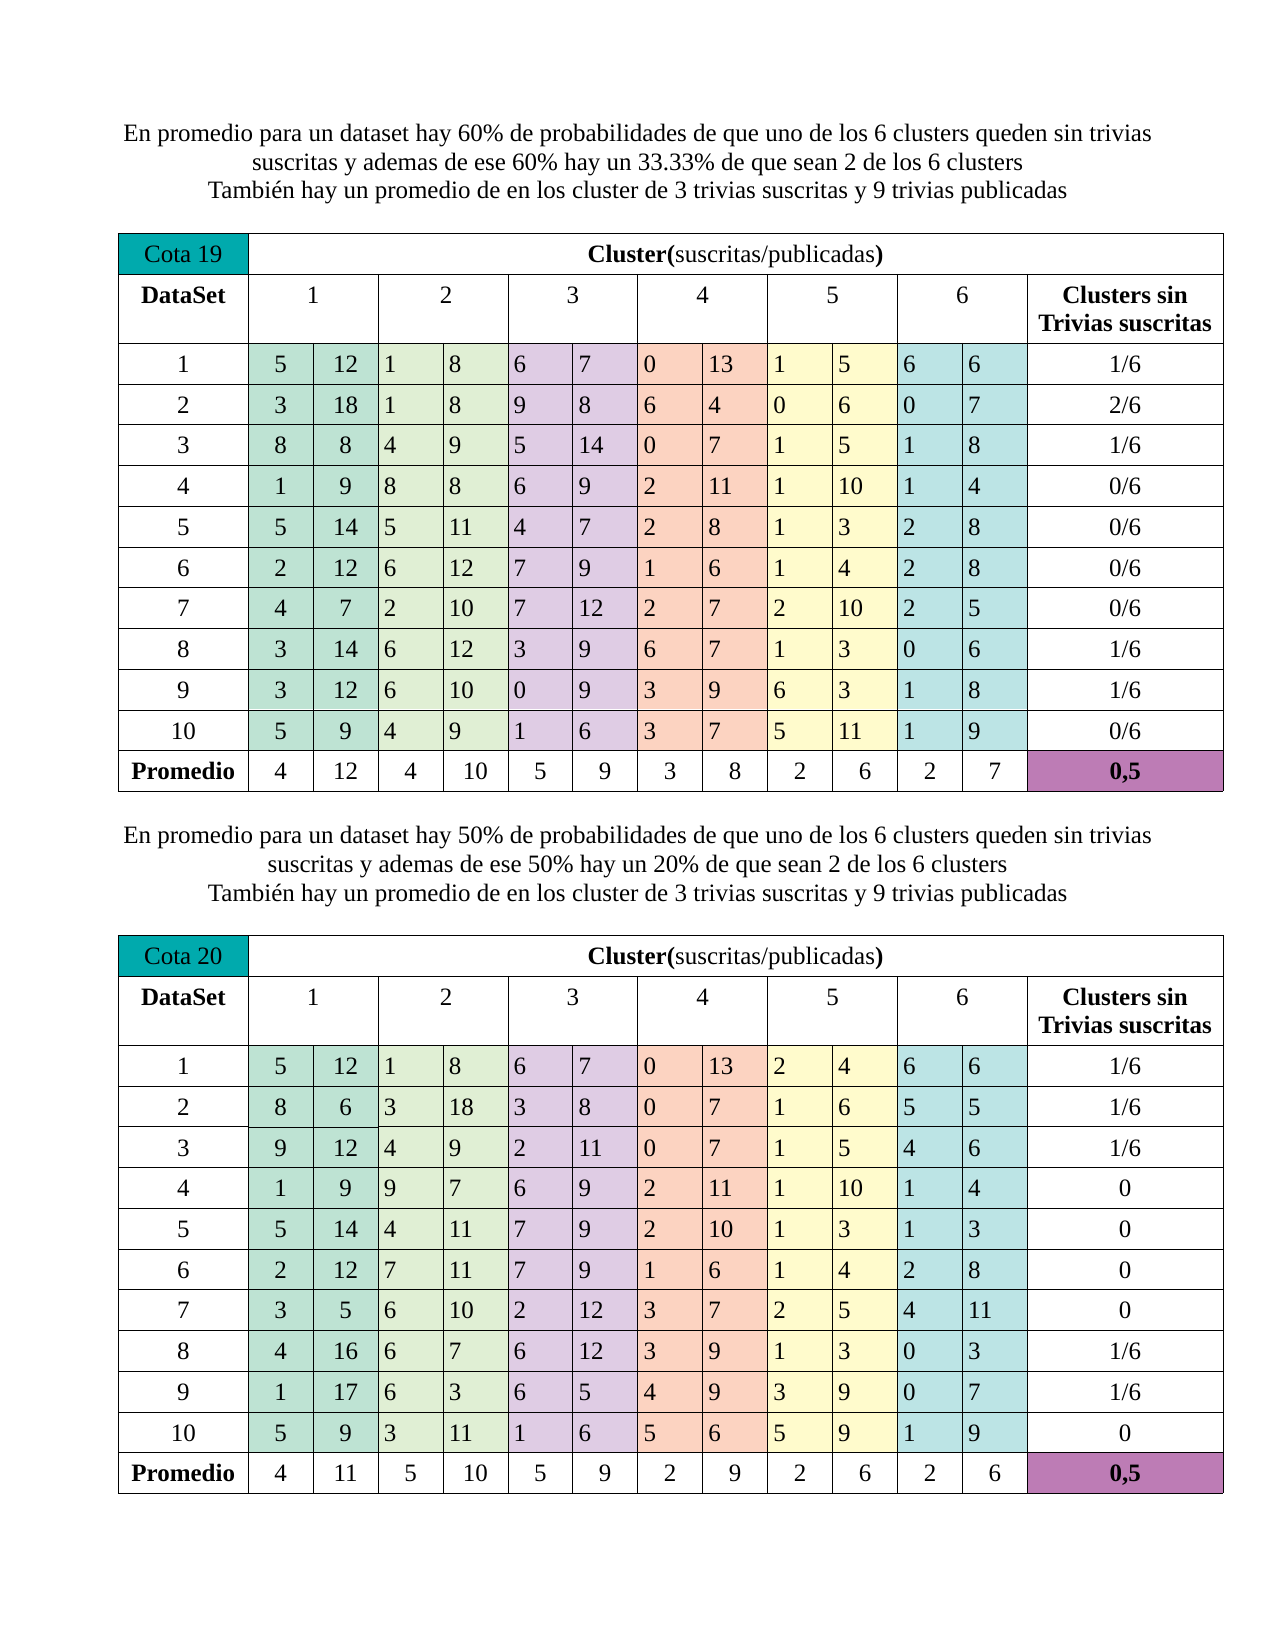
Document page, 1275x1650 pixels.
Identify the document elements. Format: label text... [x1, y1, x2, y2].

table_cell 3 [119, 425, 248, 465]
table_cell 4 [119, 1168, 248, 1208]
table_cell 5 [249, 507, 313, 547]
table_cell 9 [703, 1372, 767, 1412]
table_cell 1 [249, 1372, 313, 1412]
table_cell 12 [314, 1250, 378, 1289]
table_cell 2 [898, 1250, 962, 1289]
table_cell 1 [768, 1331, 832, 1371]
table_cell 12 [314, 1046, 378, 1086]
table_cell 2 [768, 1453, 832, 1493]
table_cell 2 [379, 588, 443, 628]
table_cell 10 [119, 1413, 248, 1452]
table_cell 4 [833, 548, 897, 587]
table_header Cluster(suscritas/publicadas) [249, 234, 1223, 274]
table_cell 0 [898, 385, 962, 424]
table_cell 3 [249, 670, 313, 709]
table_cell 4 [703, 385, 767, 424]
table_cell 7 [703, 711, 767, 750]
table_cell 2 [249, 1250, 313, 1289]
table_cell 3 [638, 751, 702, 791]
table_cell 5 [573, 1372, 637, 1412]
table_cell 0 [509, 670, 572, 709]
table_cell 7 [509, 1250, 572, 1289]
table_cell 12 [314, 670, 378, 709]
table_cell 2 [768, 1046, 832, 1086]
table_cell 6 [703, 548, 767, 587]
table_cell 0 [898, 1331, 962, 1371]
table_cell 0 [638, 1127, 702, 1167]
table_cell 5 [833, 344, 897, 384]
table_cell 1 [898, 1209, 962, 1249]
table_cell 1 [509, 1413, 572, 1452]
table_cell 1/6 [1028, 670, 1223, 709]
table_cell 6 [898, 1046, 962, 1086]
table_cell 1/6 [1028, 1087, 1223, 1126]
table_cell 9 [444, 425, 508, 465]
table_cell 4 [833, 1250, 897, 1289]
table_cell 7 [703, 1290, 767, 1330]
table_cell 6 [898, 977, 1027, 1045]
table_cell 1 [379, 344, 443, 384]
table_cell 1 [509, 711, 572, 750]
table_cell 1/6 [1028, 425, 1223, 465]
text También hay un promedio de en los cluster de 3 trivias suscritas y 9 trivias publicadas [118, 176, 1157, 204]
table_cell 2 [768, 751, 832, 791]
table_cell 3 [638, 1331, 702, 1371]
table_cell 6 [898, 275, 1027, 343]
table_cell 12 [573, 588, 637, 628]
table_cell 9 [314, 1168, 378, 1208]
table_cell 18 [444, 1087, 508, 1126]
table_cell 11 [963, 1290, 1027, 1330]
table_cell 8 [963, 507, 1027, 547]
table_cell 10 [833, 588, 897, 628]
table_cell 5 [249, 711, 313, 750]
table_cell 4 [249, 1331, 313, 1371]
table_cell 6 [379, 1372, 443, 1412]
table_cell 11 [444, 1250, 508, 1289]
table_cell 9 [314, 711, 378, 750]
table_cell 5 [963, 1087, 1027, 1126]
table_cell 8 [249, 1087, 313, 1126]
table_cell 8 [444, 344, 508, 384]
text En promedio para un dataset hay 60% de probabilidades de que uno de los 6 clusters queden sin trivias suscritas y ademas de ese 60% hay un 33.33% de que sean 2 de los 6 clusters [118, 118, 1157, 176]
table_cell Clusters sin Trivias suscritas [1028, 977, 1223, 1045]
table_cell 8 [573, 1087, 637, 1126]
table_cell 8 [444, 385, 508, 424]
table_cell 0 [638, 1046, 702, 1086]
table_cell 4 [249, 588, 313, 628]
table_cell 6 [638, 629, 702, 669]
table_cell 1/6 [1028, 1046, 1223, 1086]
table_cell 5 [833, 425, 897, 465]
table_cell 8 [963, 425, 1027, 465]
table_cell 0/6 [1028, 588, 1223, 628]
table_cell 11 [444, 1209, 508, 1249]
table_cell 1 [898, 1168, 962, 1208]
table_cell 0/6 [1028, 507, 1223, 547]
table_cell 1 [249, 275, 378, 343]
table_cell 5 [963, 588, 1027, 628]
table_cell 10 [444, 751, 508, 791]
text En promedio para un dataset hay 50% de probabilidades de que uno de los 6 clusters queden sin trivias suscritas y ademas de ese 50% hay un 20% de que sean 2 de los 6 clusters [118, 820, 1157, 878]
table_cell 9 [573, 629, 637, 669]
table_cell 9 [703, 1331, 767, 1371]
table_cell 6 [509, 1372, 572, 1412]
table_cell 11 [314, 1453, 378, 1493]
table_cell 7 [703, 1087, 767, 1126]
table_cell 6 [833, 1453, 897, 1493]
table_cell 12 [314, 751, 378, 791]
table_cell 9 [573, 1250, 637, 1289]
table_cell 9 [314, 466, 378, 506]
table_cell 4 [963, 1168, 1027, 1208]
table_header Cota 19 [119, 234, 248, 274]
table_cell 0 [1028, 1168, 1223, 1208]
table_cell 0 [1028, 1250, 1223, 1289]
table_cell 0 [1028, 1209, 1223, 1249]
table_cell 10 [444, 670, 508, 709]
table_cell 2 [638, 466, 702, 506]
table_cell 0 [768, 385, 832, 424]
table_cell 9 [119, 670, 248, 709]
table_cell 6 [833, 751, 897, 791]
table_cell 7 [573, 507, 637, 547]
table_cell 2 [509, 1290, 572, 1330]
table_cell 3 [963, 1331, 1027, 1371]
table_cell 1/6 [1028, 1372, 1223, 1412]
table_cell 5 [768, 1413, 832, 1452]
table_cell 6 [379, 548, 443, 587]
table_cell 11 [703, 466, 767, 506]
table_cell 9 [573, 670, 637, 709]
table_cell 1 [768, 425, 832, 465]
table_cell 4 [638, 275, 767, 343]
table_cell 7 [703, 1127, 767, 1167]
table_cell 9 [573, 1209, 637, 1249]
table_cell 12 [444, 629, 508, 669]
table_cell 6 [638, 385, 702, 424]
table_cell 6 [768, 670, 832, 709]
table_cell 0/6 [1028, 466, 1223, 506]
table_cell 13 [703, 344, 767, 384]
table_cell 1 [898, 1413, 962, 1452]
table_cell 1 [768, 466, 832, 506]
table_cell 8 [703, 751, 767, 791]
table_cell 8 [379, 466, 443, 506]
table_cell 3 [249, 629, 313, 669]
table_cell 8 [573, 385, 637, 424]
table_cell 7 [573, 344, 637, 384]
table_cell 6 [379, 670, 443, 709]
table_cell 8 [314, 425, 378, 465]
table_cell 5 [379, 1453, 443, 1493]
table_cell 8 [963, 670, 1027, 709]
table_cell 2 [379, 275, 508, 343]
table_cell 0 [1028, 1413, 1223, 1452]
table_cell 9 [314, 1413, 378, 1452]
table_cell 9 [119, 1372, 248, 1412]
table_cell 12 [444, 548, 508, 587]
table_cell 18 [314, 385, 378, 424]
table_cell 7 [573, 1046, 637, 1086]
table_cell 4 [638, 977, 767, 1045]
table_cell 1 [768, 344, 832, 384]
table_cell 2/6 [1028, 385, 1223, 424]
table_cell 2 [898, 751, 962, 791]
table_cell 3 [638, 1290, 702, 1330]
table_cell 6 [963, 1127, 1027, 1167]
table_cell 4 [379, 1209, 443, 1249]
table_cell 5 [249, 1046, 313, 1086]
table_cell 2 [379, 977, 508, 1045]
table_cell 2 [119, 1087, 248, 1126]
table_cell 10 [444, 1290, 508, 1330]
table_cell 3 [833, 507, 897, 547]
table_cell 2 [898, 507, 962, 547]
table_cell 6 [509, 344, 572, 384]
table_cell 6 [963, 629, 1027, 669]
table_cell 5 [638, 1413, 702, 1452]
table_cell 5 [249, 1413, 313, 1452]
table_cell 4 [898, 1127, 962, 1167]
table_cell 1 [638, 548, 702, 587]
table_cell 1 [768, 1127, 832, 1167]
table_cell 7 [703, 629, 767, 669]
table_cell 7 [119, 588, 248, 628]
table_cell 3 [509, 977, 637, 1045]
table_cell 2 [638, 507, 702, 547]
table_cell 5 [509, 425, 572, 465]
table_cell 8 [703, 507, 767, 547]
table_cell 1 [768, 1087, 832, 1126]
table_cell 6 [833, 385, 897, 424]
table_cell 2 [509, 1127, 572, 1167]
table_cell 0 [898, 1372, 962, 1412]
table_cell 7 [963, 1372, 1027, 1412]
table_cell 6 [963, 1453, 1027, 1493]
table_cell 0,5 [1028, 751, 1223, 791]
table_cell 4 [898, 1290, 962, 1330]
table_cell 12 [314, 344, 378, 384]
table_cell 10 [833, 466, 897, 506]
table_cell 2 [249, 548, 313, 587]
table_cell 0/6 [1028, 548, 1223, 587]
table_cell 6 [963, 344, 1027, 384]
table_cell 12 [573, 1290, 637, 1330]
table_cell 7 [444, 1168, 508, 1208]
table_cell 1 [898, 670, 962, 709]
table_cell 13 [703, 1046, 767, 1086]
table_cell 9 [509, 385, 572, 424]
table_cell 2 [898, 548, 962, 587]
table_cell 7 [703, 425, 767, 465]
table_cell 7 [963, 385, 1027, 424]
table_cell 3 [509, 1087, 572, 1126]
table_cell 5 [379, 507, 443, 547]
table_cell 2 [638, 1209, 702, 1249]
table_cell 5 [768, 711, 832, 750]
table_cell 3 [444, 1372, 508, 1412]
table_cell 1 [768, 1168, 832, 1208]
table_cell 8 [249, 425, 313, 465]
table_cell 1 [379, 1046, 443, 1086]
table_cell 7 [703, 588, 767, 628]
table_cell 11 [444, 507, 508, 547]
table_cell 9 [573, 1453, 637, 1493]
table_cell 3 [249, 1290, 313, 1330]
table_cell 9 [573, 1168, 637, 1208]
table_cell 9 [833, 1372, 897, 1412]
table_cell Promedio [119, 751, 248, 791]
table_cell 4 [379, 425, 443, 465]
table_cell 2 [638, 1168, 702, 1208]
table_cell 9 [833, 1413, 897, 1452]
table_cell 6 [119, 1250, 248, 1289]
table_cell 2 [898, 1453, 962, 1493]
table_cell 1 [119, 344, 248, 384]
table_cell 12 [314, 548, 378, 587]
table_cell 3 [249, 385, 313, 424]
table_cell 1 [249, 977, 378, 1045]
table_cell 5 [119, 507, 248, 547]
table_cell 1 [119, 1046, 248, 1086]
text También hay un promedio de en los cluster de 3 trivias suscritas y 9 trivias publicadas [118, 878, 1157, 906]
table_cell 0 [1028, 1290, 1223, 1330]
table_cell 8 [444, 1046, 508, 1086]
table_cell 1 [768, 548, 832, 587]
table_cell 9 [444, 1127, 508, 1167]
table_cell 12 [314, 1128, 378, 1167]
table_cell 5 [509, 751, 572, 791]
table_cell 4 [963, 466, 1027, 506]
table_cell 3 [833, 1209, 897, 1249]
table_cell 1 [898, 466, 962, 506]
table_cell 3 [833, 670, 897, 709]
table_cell 6 [963, 1046, 1027, 1086]
table_cell 5 [509, 1453, 572, 1493]
table_cell Promedio [119, 1453, 248, 1493]
table_cell 5 [768, 977, 897, 1045]
table_cell 1 [768, 507, 832, 547]
table_cell 1 [379, 385, 443, 424]
table_cell 9 [703, 670, 767, 709]
table_cell 9 [573, 466, 637, 506]
table_cell 4 [379, 711, 443, 750]
table_cell 4 [119, 466, 248, 506]
table_cell 0 [638, 344, 702, 384]
table_cell 2 [638, 1453, 702, 1493]
table_cell 5 [119, 1209, 248, 1249]
table_cell 14 [314, 629, 378, 669]
table_cell 5 [249, 344, 313, 384]
table_cell 1 [898, 425, 962, 465]
table_cell 11 [444, 1413, 508, 1452]
table_cell 2 [898, 588, 962, 628]
table_cell 5 [249, 1209, 313, 1249]
table_cell 10 [833, 1168, 897, 1208]
table_cell 0,5 [1028, 1453, 1223, 1493]
table_cell 4 [833, 1046, 897, 1086]
table_cell 9 [379, 1168, 443, 1208]
table_cell 6 [509, 1168, 572, 1208]
table_header Cluster(suscritas/publicadas) [249, 936, 1223, 976]
table_cell 5 [898, 1087, 962, 1126]
table_cell 9 [444, 711, 508, 750]
table_cell 3 [509, 629, 572, 669]
table_cell 6 [898, 344, 962, 384]
table_cell 4 [249, 751, 313, 791]
table_cell 10 [444, 588, 508, 628]
table_cell 8 [119, 1331, 248, 1371]
table_cell 14 [314, 1209, 378, 1249]
table_cell 10 [444, 1453, 508, 1493]
table_cell 3 [963, 1209, 1027, 1249]
table_cell 4 [379, 751, 443, 791]
table_cell 4 [379, 1127, 443, 1167]
table_cell 10 [703, 1209, 767, 1249]
table_cell 7 [509, 1209, 572, 1249]
table_cell 9 [963, 1413, 1027, 1452]
table_cell 5 [833, 1127, 897, 1167]
table_cell 6 [833, 1087, 897, 1126]
table_cell 1/6 [1028, 344, 1223, 384]
table_cell 4 [249, 1453, 313, 1493]
table_cell 8 [119, 629, 248, 669]
table_cell 4 [638, 1372, 702, 1412]
table_cell 7 [379, 1250, 443, 1289]
table_cell 6 [379, 1290, 443, 1330]
table_cell 3 [379, 1413, 443, 1452]
table_cell 3 [833, 1331, 897, 1371]
table_cell 8 [963, 548, 1027, 587]
table_cell 9 [963, 711, 1027, 750]
table_cell 10 [119, 711, 248, 750]
table_cell 3 [379, 1087, 443, 1126]
table_cell 2 [768, 588, 832, 628]
table_cell DataSet [119, 977, 248, 1045]
table_cell 7 [963, 751, 1027, 791]
table_cell 7 [314, 588, 378, 628]
table_cell 5 [314, 1290, 378, 1330]
table_cell 7 [119, 1290, 248, 1330]
table_cell 16 [314, 1331, 378, 1371]
table_cell 1 [768, 1209, 832, 1249]
table_cell DataSet [119, 275, 248, 343]
table_cell 1/6 [1028, 1331, 1223, 1371]
table_cell 6 [119, 548, 248, 587]
table_cell 0/6 [1028, 711, 1223, 750]
table_cell 0 [898, 629, 962, 669]
table_cell 5 [768, 275, 897, 343]
table_cell 6 [573, 1413, 637, 1452]
table_cell 6 [509, 1046, 572, 1086]
table_cell 12 [573, 1331, 637, 1371]
table_cell 6 [509, 1331, 572, 1371]
table_cell 6 [379, 629, 443, 669]
table_cell 17 [314, 1372, 378, 1412]
table_cell 1 [768, 1250, 832, 1289]
table_cell 4 [509, 507, 572, 547]
table_cell 1/6 [1028, 629, 1223, 669]
table_cell 11 [573, 1127, 637, 1167]
table_cell 6 [703, 1413, 767, 1452]
table_cell 9 [573, 548, 637, 587]
table_cell 9 [249, 1128, 313, 1167]
table_cell 2 [768, 1290, 832, 1330]
table_cell 1 [249, 466, 313, 506]
table_cell 1/6 [1028, 1127, 1223, 1167]
table_cell 9 [573, 751, 637, 791]
table_cell 1 [249, 1168, 313, 1208]
table_cell 11 [833, 711, 897, 750]
table_cell 3 [119, 1127, 248, 1167]
table_cell 1 [638, 1250, 702, 1289]
table_cell 11 [703, 1168, 767, 1208]
table_cell 6 [509, 466, 572, 506]
table_cell 6 [379, 1331, 443, 1371]
table_cell 1 [898, 711, 962, 750]
table_cell 3 [638, 670, 702, 709]
table_cell 7 [509, 588, 572, 628]
table_cell 3 [638, 711, 702, 750]
table_cell 6 [573, 711, 637, 750]
table_cell 7 [509, 548, 572, 587]
table_cell 0 [638, 425, 702, 465]
table_cell 6 [703, 1250, 767, 1289]
table_cell 8 [963, 1250, 1027, 1289]
table_cell 6 [314, 1087, 378, 1126]
table_cell 3 [509, 275, 637, 343]
table_cell 2 [119, 385, 248, 424]
table_cell 2 [638, 588, 702, 628]
table_cell 1 [768, 629, 832, 669]
table_cell 0 [638, 1087, 702, 1126]
table_cell 5 [833, 1290, 897, 1330]
table_cell Clusters sin Trivias suscritas [1028, 275, 1223, 343]
table_cell 7 [444, 1331, 508, 1371]
table_cell 9 [703, 1453, 767, 1493]
table_header Cota 20 [119, 936, 248, 976]
table_cell 8 [444, 466, 508, 506]
table_cell 3 [833, 629, 897, 669]
table_cell 14 [573, 425, 637, 465]
table_cell 3 [768, 1372, 832, 1412]
table_cell 14 [314, 507, 378, 547]
